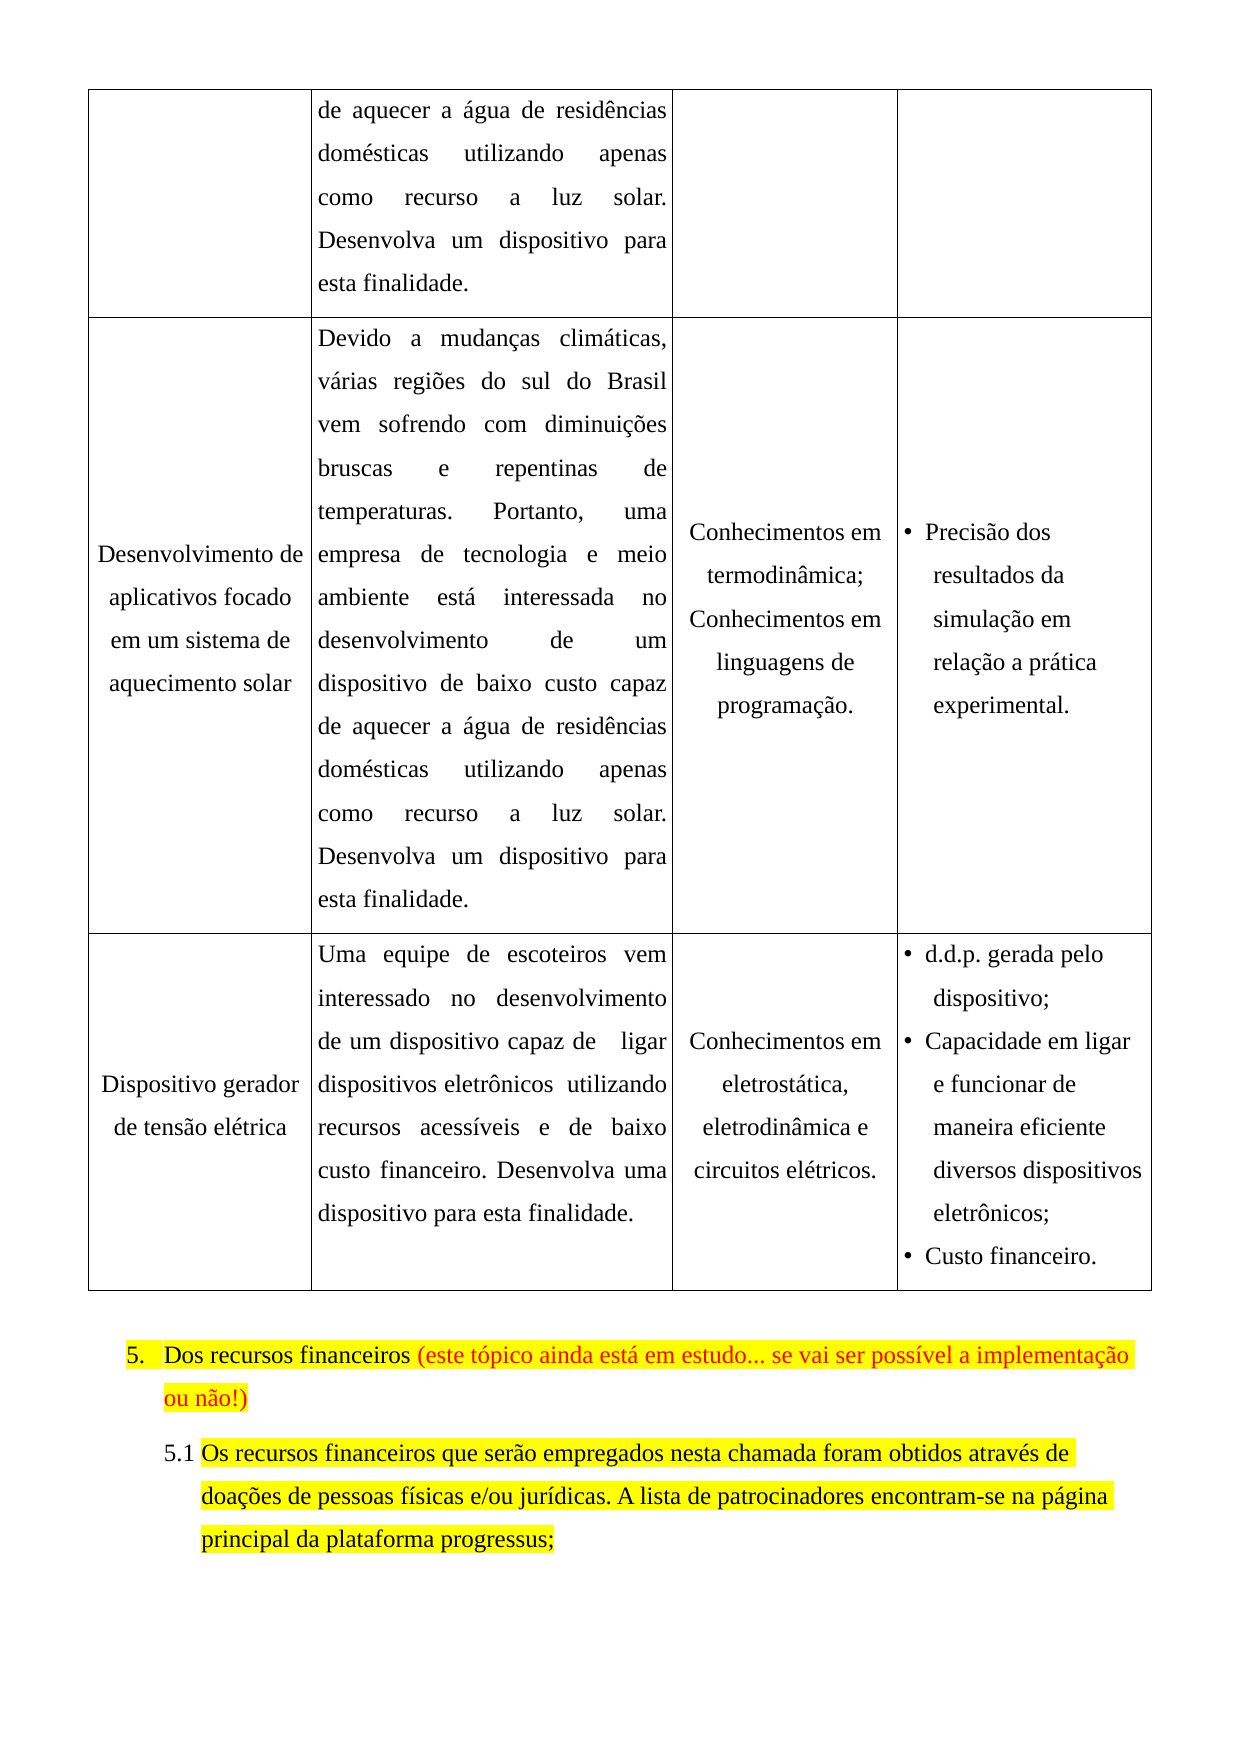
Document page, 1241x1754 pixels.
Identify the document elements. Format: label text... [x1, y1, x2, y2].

table_cell Desenvolvimento de aplicativos focado em um sistema de aquecimento solar [89, 318, 311, 933]
table_cell Conhecimentos em eletrostática, eletrodinâmica e circuitos elétricos. [673, 934, 897, 1290]
list Os recursos financeiros que serão empregados nesta chamada foram obtidos através de doações de pessoas físicas e/ou jurídicas. A lista de patrocinadores encontram-se na página principal da plataforma progressus; [163, 1438, 1152, 1553]
table_cell [673, 90, 897, 317]
table_cell [89, 90, 311, 317]
table_cell Uma equipe de escoteiros vem interessado no desenvolvimento de um dispositivo capaz de ligar dispositivos eletrônicos utilizando recursos acessíveis e de baixo custo financeiro. Desenvolva uma dispositivo para esta finalidade. [312, 934, 672, 1290]
table_cell Dispositivo gerador de tensão elétrica [89, 934, 311, 1290]
table_cell [898, 90, 1151, 317]
table_cell de aquecer a água de residências domésticas utilizando apenas como recurso a luz solar. Desenvolva um dispositivo para esta finalidade. [312, 90, 672, 317]
table_cell d.d.p. gerada pelo dispositivo; Capacidade em ligar e funcionar de maneira eficiente diversos dispositivos eletrônicos; Custo financeiro. [898, 934, 1151, 1290]
list Dos recursos financeiros (este tópico ainda está em estudo... se vai ser possível a implementação ou não!) [126, 1340, 1152, 1412]
table_cell Devido a mudanças climáticas, várias regiões do sul do Brasil vem sofrendo com diminuições bruscas e repentinas de temperaturas. Portanto, uma empresa de tecnologia e meio ambiente está interessada no desenvolvimento de um dispositivo de baixo custo capaz de aquecer a água de residências domésticas utilizando apenas como recurso a luz solar. Desenvolva um dispositivo para esta finalidade. [312, 318, 672, 933]
table_cell Precisão dos resultados da simulação em relação a prática experimental. [898, 318, 1151, 933]
table_cell Conhecimentos em termodinâmica; Conhecimentos em linguagens de programação. [673, 318, 897, 933]
